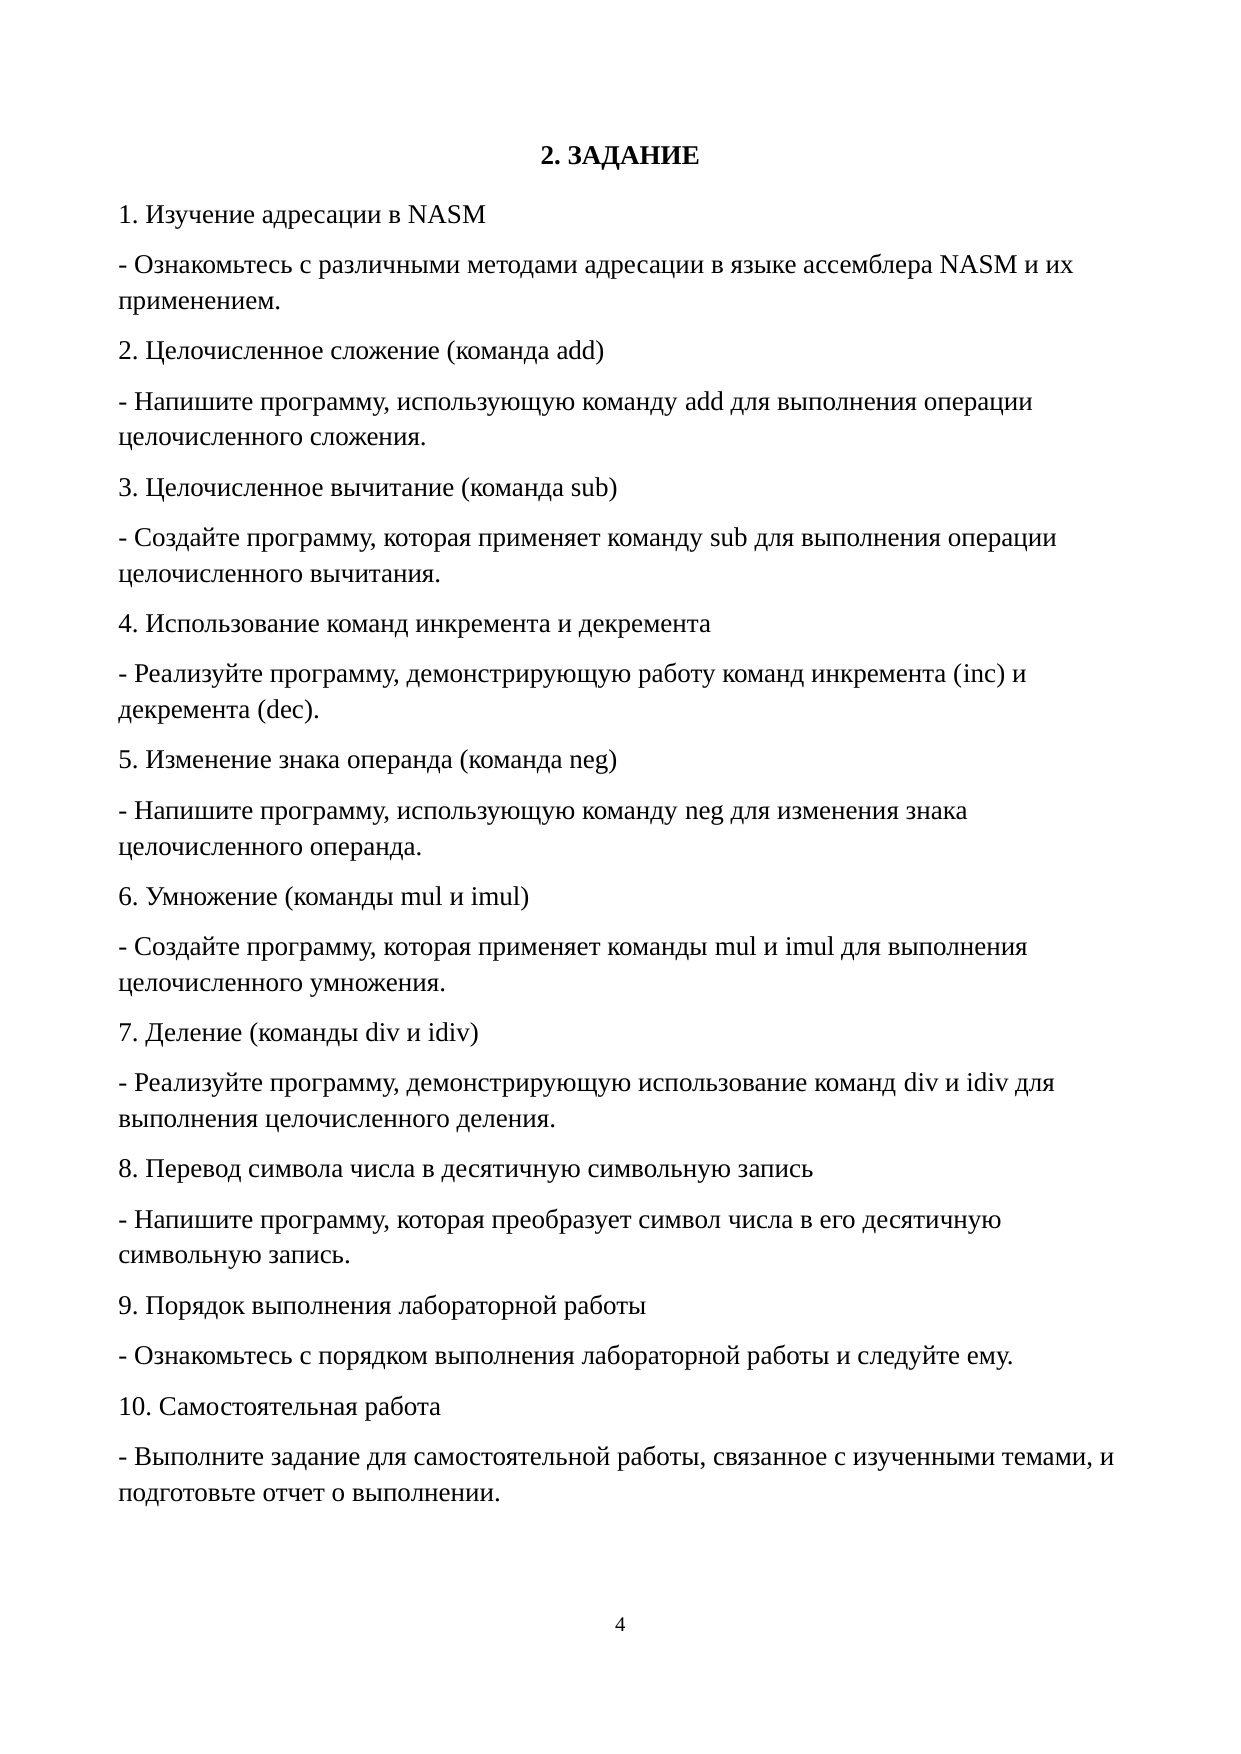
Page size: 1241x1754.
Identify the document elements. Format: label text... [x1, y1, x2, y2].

text - Напишите программу, использующую команду add для выполнения операции целочисленного сложения. [118, 385, 1122, 452]
text 9. Порядок выполнения лабораторной работы [118, 1289, 1122, 1320]
text 1. Изучение адресации в NASM [118, 198, 1122, 229]
text 10. Самостоятельная работа [118, 1389, 1122, 1421]
text - Создайте программу, которая применяет команду sub для выполнения операции целочисленного вычитания. [118, 521, 1122, 588]
text - Реализуйте программу, демонстрирующую использование команд div и idiv для выполнения целочисленного деления. [118, 1067, 1122, 1133]
text - Выполните задание для самостоятельной работы, связанное с изученными темами, и подготовьте отчет о выполнении. [118, 1440, 1122, 1507]
text 4. Использование команд инкремента и декремента [118, 607, 1122, 638]
text - Ознакомьтесь с порядком выполнения лабораторной работы и следуйте ему. [118, 1339, 1122, 1370]
text - Создайте программу, которая применяет команды mul и imul для выполнения целочисленного умножения. [118, 930, 1122, 997]
text 5. Изменение знака операнда (команда neg) [118, 743, 1122, 775]
text - Ознакомьтесь с различными методами адресации в языке ассемблера NASM и их применением. [118, 248, 1122, 315]
text 8. Перевод символа числа в десятичную символьную запись [118, 1153, 1122, 1184]
text 3. Целочисленное вычитание (команда sub) [118, 471, 1122, 502]
text 2. Целочисленное сложение (команда add) [118, 334, 1122, 366]
text - Напишите программу, использующую команду neg для изменения знака целочисленного операнда. [118, 794, 1122, 861]
text - Напишите программу, которая преобразует символ числа в его десятичную символьную запись. [118, 1203, 1122, 1270]
text 6. Умножение (команды mul и imul) [118, 880, 1122, 911]
text - Реализуйте программу, демонстрирующую работу команд инкремента (inc) и декремента (dec). [118, 657, 1122, 724]
subtitle 2. ЗАДАНИЕ [118, 139, 1122, 170]
text 7. Деление (команды div и idiv) [118, 1016, 1122, 1047]
